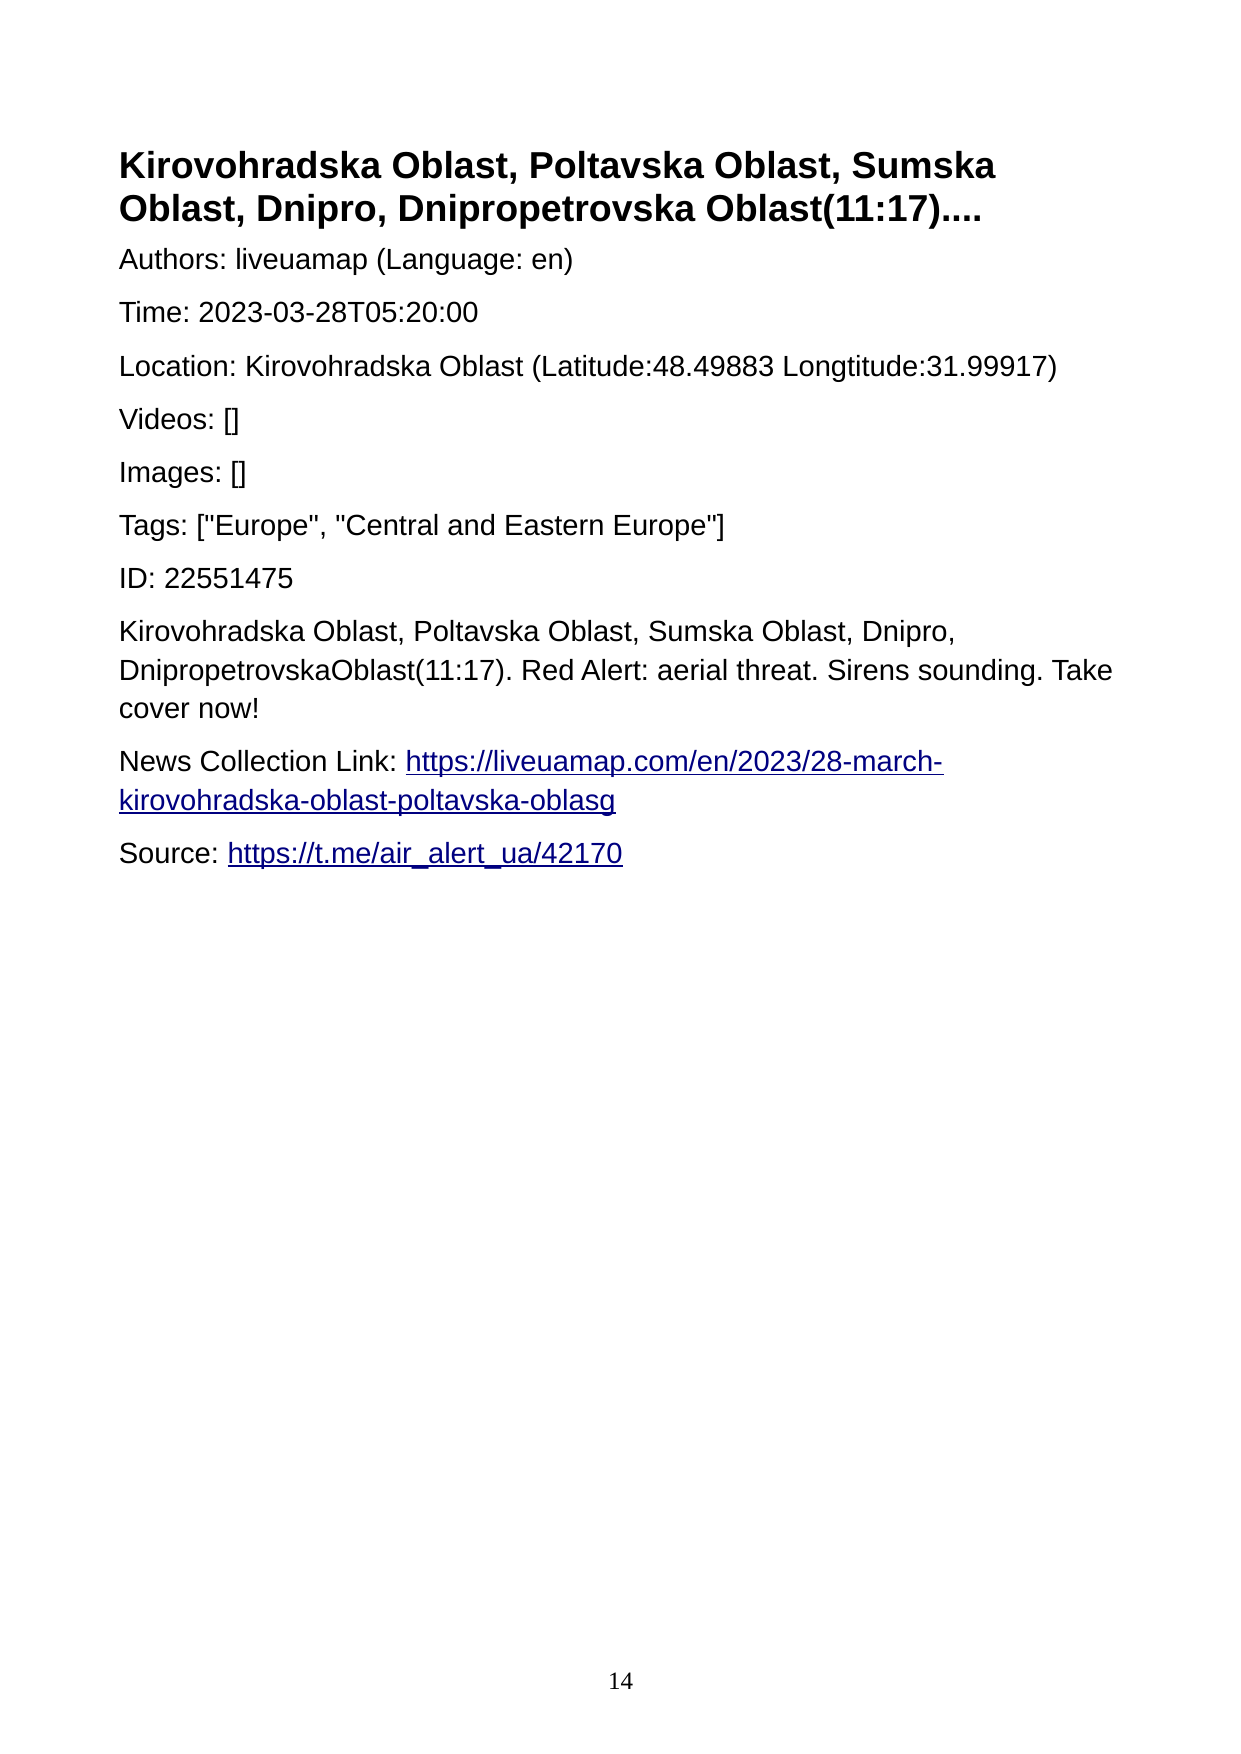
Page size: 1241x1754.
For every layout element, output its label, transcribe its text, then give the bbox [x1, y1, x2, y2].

text Authors: liveuamap (Language: en) [118, 242, 1122, 276]
text Images: [] [118, 455, 1122, 488]
text ID: 22551475 [118, 561, 1122, 594]
text News Collection Link: https://liveuamap.com/en/2023/28-march-kirovohradska-oblast-poltavska-oblasg [118, 744, 1122, 816]
text Tags: ["Europe", "Central and Eastern Europe"] [118, 508, 1122, 541]
text Videos: [] [118, 402, 1122, 435]
text Kirovohradska Oblast, Poltavska Oblast, Sumska Oblast, Dnipro, DnipropetrovskaOblast(11:17). Red Alert: aerial threat. Sirens sounding. Take cover now! [118, 614, 1122, 725]
subtitle Kirovohradska Oblast, Poltavska Oblast, Sumska Oblast, Dnipro, Dnipropetrovska Oblast(11:17).... [118, 143, 1122, 230]
text Time: 2023-03-28T05:20:00 [118, 295, 1122, 329]
text Location: Kirovohradska Oblast (Latitude:48.49883 Longtitude:31.99917) [118, 348, 1122, 382]
text Source: https://t.me/air_alert_ua/42170 [118, 836, 1122, 869]
